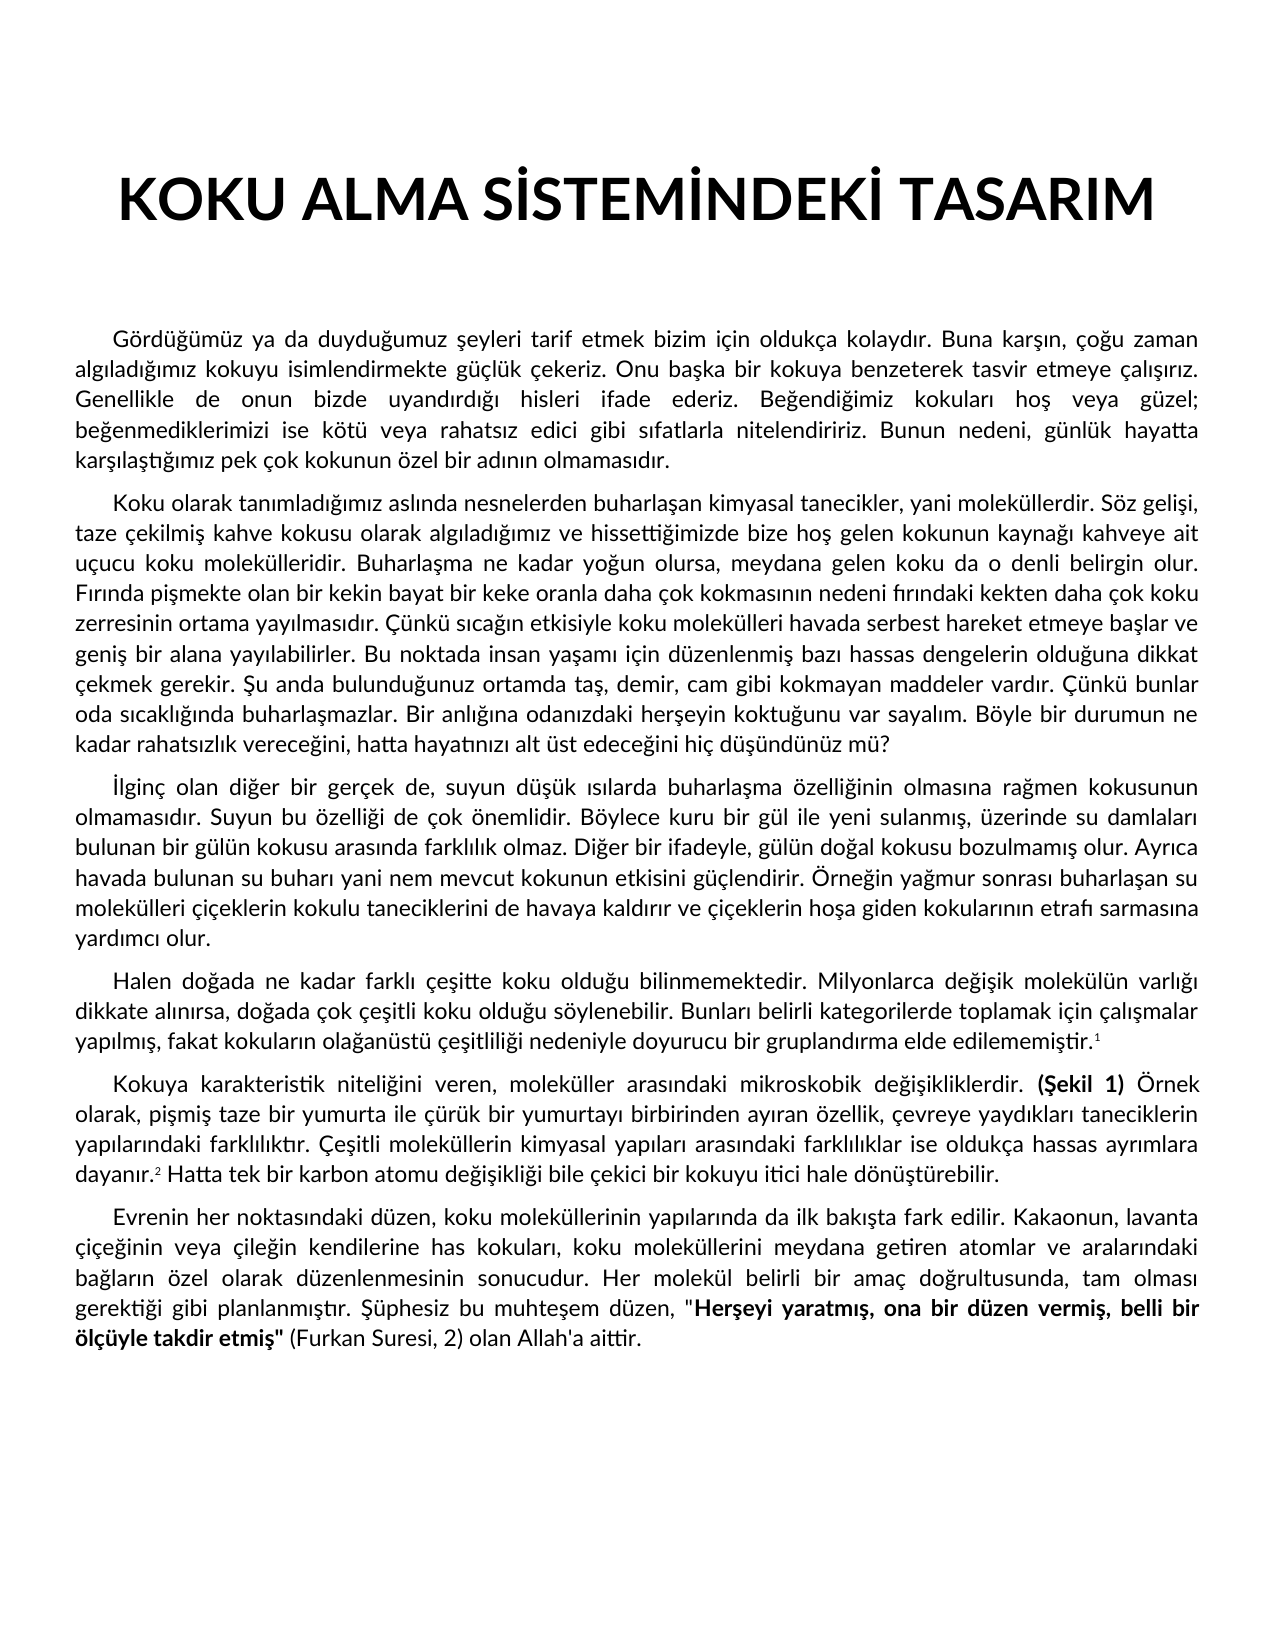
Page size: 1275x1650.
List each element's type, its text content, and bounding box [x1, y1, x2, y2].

text Halen doğada ne kadar farklı çeşitte koku olduğu bilinmemektedir. Milyonlarca değişik molekülün varlığı dikkate alınırsa, doğada çok çeşitli koku olduğu söylenebilir. Bunları belirli kategorilerde toplamak için çalışmalar yapılmış, fakat kokuların olağanüstü çeşitliliği nedeniyle doyurucu bir gruplandırma elde edilememiştir.1 [75, 967, 1200, 1054]
text Gördüğümüz ya da duyduğumuz şeyleri tarif etmek bizim için oldukça kolaydır. Buna karşın, çoğu zaman algıladığımız kokuyu isimlendirmekte güçlük çekeriz. Onu başka bir kokuya benzeterek tasvir etmeye çalışırız. Genellikle de onun bizde uyandırdığı hisleri ifade ederiz. Beğendiğimiz kokuları hoş veya güzel; beğenmediklerimizi ise kötü veya rahatsız edici gibi sıfatlarla nitelendiririz. Bunun nedeni, günlük hayatta karşılaştığımız pek çok kokunun özel bir adının olmamasıdır. [75, 325, 1200, 473]
subtitle KOKU ALMA SİSTEMİNDEKİ TASARIM [75, 162, 1200, 232]
text İlginç olan diğer bir gerçek de, suyun düşük ısılarda buharlaşma özelliğinin olmasına rağmen kokusunun olmamasıdır. Suyun bu özelliği de çok önemlidir. Böylece kuru bir gül ile yeni sulanmış, üzerinde su damlaları bulunan bir gülün kokusu arasında farklılık olmaz. Diğer bir ifadeyle, gülün doğal kokusu bozulmamış olur. Ayrıca havada bulunan su buharı yani nem mevcut kokunun etkisini güçlendirir. Örneğin yağmur sonrası buharlaşan su molekülleri çiçeklerin kokulu taneciklerini de havaya kaldırır ve çiçeklerin hoşa giden kokularının etrafı sarmasına yardımcı olur. [75, 773, 1200, 951]
text Koku olarak tanımladığımız aslında nesnelerden buharlaşan kimyasal tanecikler, yani moleküllerdir. Söz gelişi, taze çekilmiş kahve kokusu olarak algıladığımız ve hissettiğimizde bize hoş gelen kokunun kaynağı kahveye ait uçucu koku molekülleridir. Buharlaşma ne kadar yoğun olursa, meydana gelen koku da o denli belirgin olur. Fırında pişmekte olan bir kekin bayat bir keke oranla daha çok kokmasının nedeni fırındaki kekten daha çok koku zerresinin ortama yayılmasıdır. Çünkü sıcağın etkisiyle koku molekülleri havada serbest hareket etmeye başlar ve geniş bir alana yayılabilirler. Bu noktada insan yaşamı için düzenlenmiş bazı hassas dengelerin olduğuna dikkat çekmek gerekir. Şu anda bulunduğunuz ortamda taş, demir, cam gibi kokmayan maddeler vardır. Çünkü bunlar oda sıcaklığında buharlaşmazlar. Bir anlığına odanızdaki herşeyin koktuğunu var sayalım. Böyle bir durumun ne kadar rahatsızlık vereceğini, hatta hayatınızı alt üst edeceğini hiç düşündünüz mü? [75, 488, 1200, 758]
text Evrenin her noktasındaki düzen, koku moleküllerinin yapılarında da ilk bakışta fark edilir. Kakaonun, lavanta çiçeğinin veya çileğin kendilerine has kokuları, koku moleküllerini meydana getiren atomlar ve aralarındaki bağların özel olarak düzenlenmesinin sonucudur. Her molekül belirli bir amaç doğrultusunda, tam olması gerektiği gibi planlanmıştır. Şüphesiz bu muhteşem düzen, "Herşeyi yaratmış, ona bir düzen vermiş, belli bir ölçüyle takdir etmiş" (Furkan Suresi, 2) olan Allah'a aittir. [75, 1203, 1200, 1351]
text Kokuya karakteristik niteliğini veren, moleküller arasındaki mikroskobik değişikliklerdir. (Şekil 1) Örnek olarak, pişmiş taze bir yumurta ile çürük bir yumurtayı birbirinden ayıran özellik, çevreye yaydıkları taneciklerin yapılarındaki farklılıktır. Çeşitli moleküllerin kimyasal yapıları arasındaki farklılıklar ise oldukça hassas ayrımlara dayanır.2 Hatta tek bir karbon atomu değişikliği bile çekici bir kokuyu itici hale dönüştürebilir. [75, 1070, 1200, 1188]
